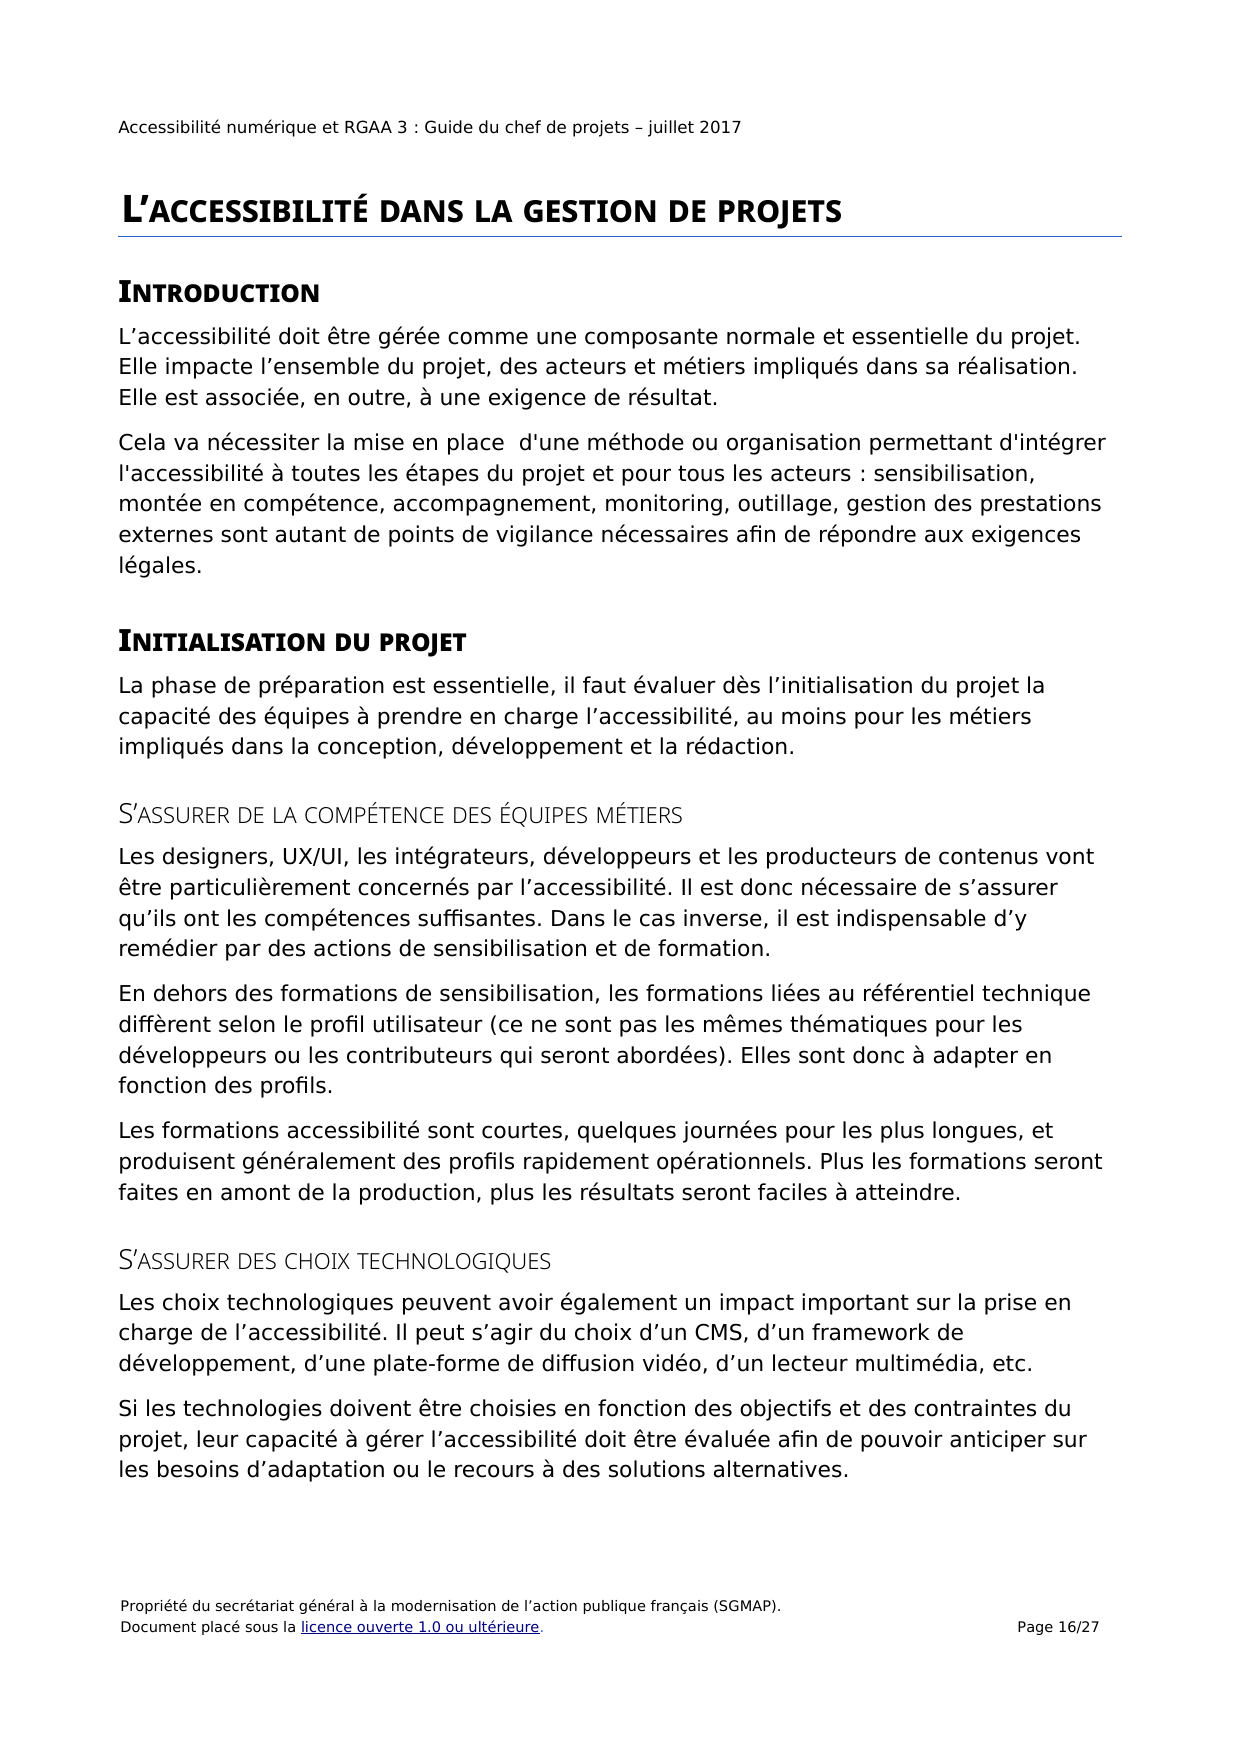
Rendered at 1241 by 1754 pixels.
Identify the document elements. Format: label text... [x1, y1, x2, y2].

text En dehors des formations de sensibilisation, les formations liées au référentiel technique diffèrent selon le profil utilisateur (ce ne sont pas les mêmes thématiques pour les développeurs ou les contributeurs qui seront abordées). Elles sont donc à adapter en fonction des profils. [118, 981, 1122, 1099]
text Les choix technologiques peuvent avoir également un impact important sur la prise en charge de l’accessibilité. Il peut s’agir du choix d’un CMS, d’un framework de développement, d’une plate-forme de diffusion vidéo, d’un lecteur multimédia, etc. [118, 1290, 1122, 1377]
text L’accessibilité doit être gérée comme une composante normale et essentielle du projet. Elle impacte l’ensemble du projet, des acteurs et métiers impliqués dans sa réalisation. Elle est associée, en outre, à une exigence de résultat. [118, 324, 1122, 411]
subtitle Initialisation du projet [118, 619, 1122, 661]
subtitle Introduction [118, 269, 1122, 311]
text Cela va nécessiter la mise en place d'une méthode ou organisation permettant d'intégrer l'accessibilité à toutes les étapes du projet et pour tous les acteurs : sensibilisation, montée en compétence, accompagnement, monitoring, outillage, gestion des prestations externes sont autant de points de vigilance nécessaires afin de répondre aux exigences légales. [118, 430, 1122, 578]
text Les designers, UX/UI, les intégrateurs, développeurs et les producteurs de contenus vont être particulièrement concernés par l’accessibilité. Il est donc nécessaire de s’assurer qu’ils ont les compétences suffisantes. Dans le cas inverse, il est indispensable d’y remédier par des actions de sensibilisation et de formation. [118, 844, 1122, 962]
text Si les technologies doivent être choisies en fonction des objectifs et des contraintes du projet, leur capacité à gérer l’accessibilité doit être évaluée afin de pouvoir anticiper sur les besoins d’adaptation ou le recours à des solutions alternatives. [118, 1396, 1122, 1483]
subtitle S’assurer des choix technologiques [118, 1239, 1122, 1277]
text Les formations accessibilité sont courtes, quelques journées pour les plus longues, et produisent généralement des profils rapidement opérationnels. Plus les formations seront faites en amont de la production, plus les résultats seront faciles à atteindre. [118, 1118, 1122, 1205]
text La phase de préparation est essentielle, il faut évaluer dès l’initialisation du projet la capacité des équipes à prendre en charge l’accessibilité, au moins pour les métiers impliqués dans la conception, développement et la rédaction. [118, 673, 1122, 760]
subtitle L’accessibilité dans la gestion de projets [118, 179, 1122, 236]
subtitle S’assurer de la compétence des équipes métiers [118, 794, 1122, 832]
